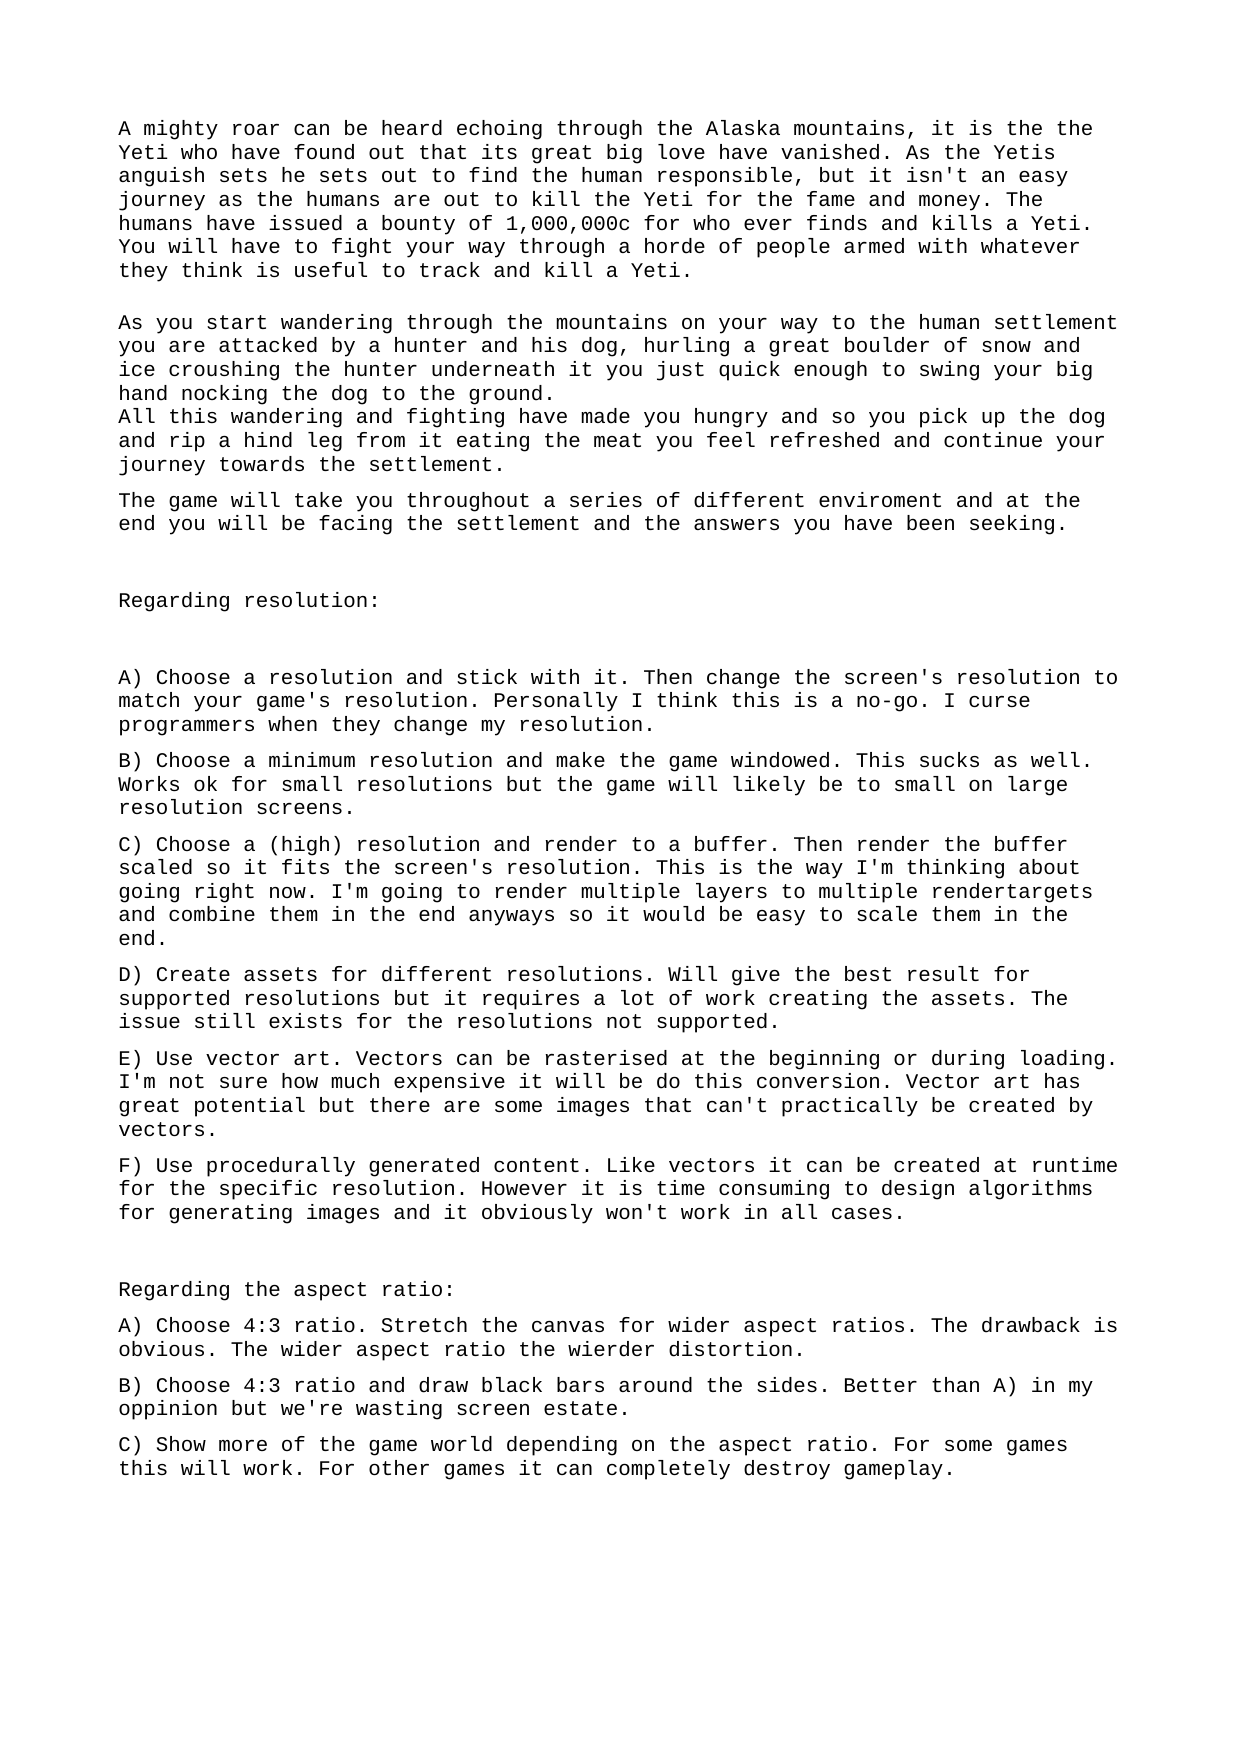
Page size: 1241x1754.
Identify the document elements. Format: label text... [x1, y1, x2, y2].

text B) Choose 4:3 ratio and draw black bars around the sides. Better than A) in my oppinion but we're wasting screen estate. [118, 1375, 1122, 1422]
text The game will take you throughout a series of different enviroment and at the end you will be facing the settlement and the answers you have been seeking. [118, 490, 1122, 537]
text As you start wandering through the mountains on your way to the human settlement you are attacked by a hunter and his dog, hurling a great boulder of snow and ice croushing the hunter underneath it you just quick enough to swing your big hand nocking the dog to the ground. [118, 312, 1122, 406]
text E) Use vector art. Vectors can be rasterised at the beginning or during loading. I'm not sure how much expensive it will be do this conversion. Vector art has great potential but there are some images that can't practically be created by vectors. [118, 1048, 1122, 1142]
text A) Choose 4:3 ratio. Stretch the canvas for wider aspect ratios. The drawback is obvious. The wider aspect ratio the wierder distortion. [118, 1315, 1122, 1362]
text A) Choose a resolution and stick with it. Then change the screen's resolution to match your game's resolution. Personally I think this is a no-go. I curse programmers when they change my resolution. [118, 667, 1122, 738]
text C) Choose a (high) resolution and render to a buffer. Then render the buffer scaled so it fits the screen's resolution. This is the way I'm thinking about going right now. I'm going to render multiple layers to multiple rendertargets and combine them in the end anyways so it would be easy to scale them in the end. [118, 833, 1122, 952]
text C) Show more of the game world depending on the aspect ratio. For some games this will work. For other games it can completely destroy gameplay. [118, 1434, 1122, 1482]
text You will have to fight your way through a horde of people armed with whatever they think is useful to track and kill a Yeti. [118, 236, 1122, 284]
text F) Use procedurally generated content. Like vectors it can be created at runtime for the specific resolution. However it is time consuming to design algorithms for generating images and it obviously won't work in all cases. [118, 1155, 1122, 1226]
text A mighty roar can be heard echoing through the Alaska mountains, it is the the Yeti who have found out that its great big love have vanished. As the Yetis anguish sets he sets out to find the human responsible, but it isn't an easy journey as the humans are out to kill the Yeti for the fame and money. The humans have issued a bounty of 1,000,000c for who ever finds and kills a Yeti. [118, 118, 1122, 236]
text Regarding resolution: [118, 590, 1122, 614]
text Regarding the aspect ratio: [118, 1279, 1122, 1302]
text B) Choose a minimum resolution and make the game windowed. This sucks as well. Works ok for small resolutions but the game will likely be to small on large resolution screens. [118, 750, 1122, 821]
text All this wandering and fighting have made you hungry and so you pick up the dog and rip a hind leg from it eating the meat you feel refreshed and continue your journey towards the settlement. [118, 406, 1122, 477]
text D) Create assets for different resolutions. Will give the best result for supported resolutions but it requires a lot of work creating the assets. The issue still exists for the resolutions not supported. [118, 964, 1122, 1035]
